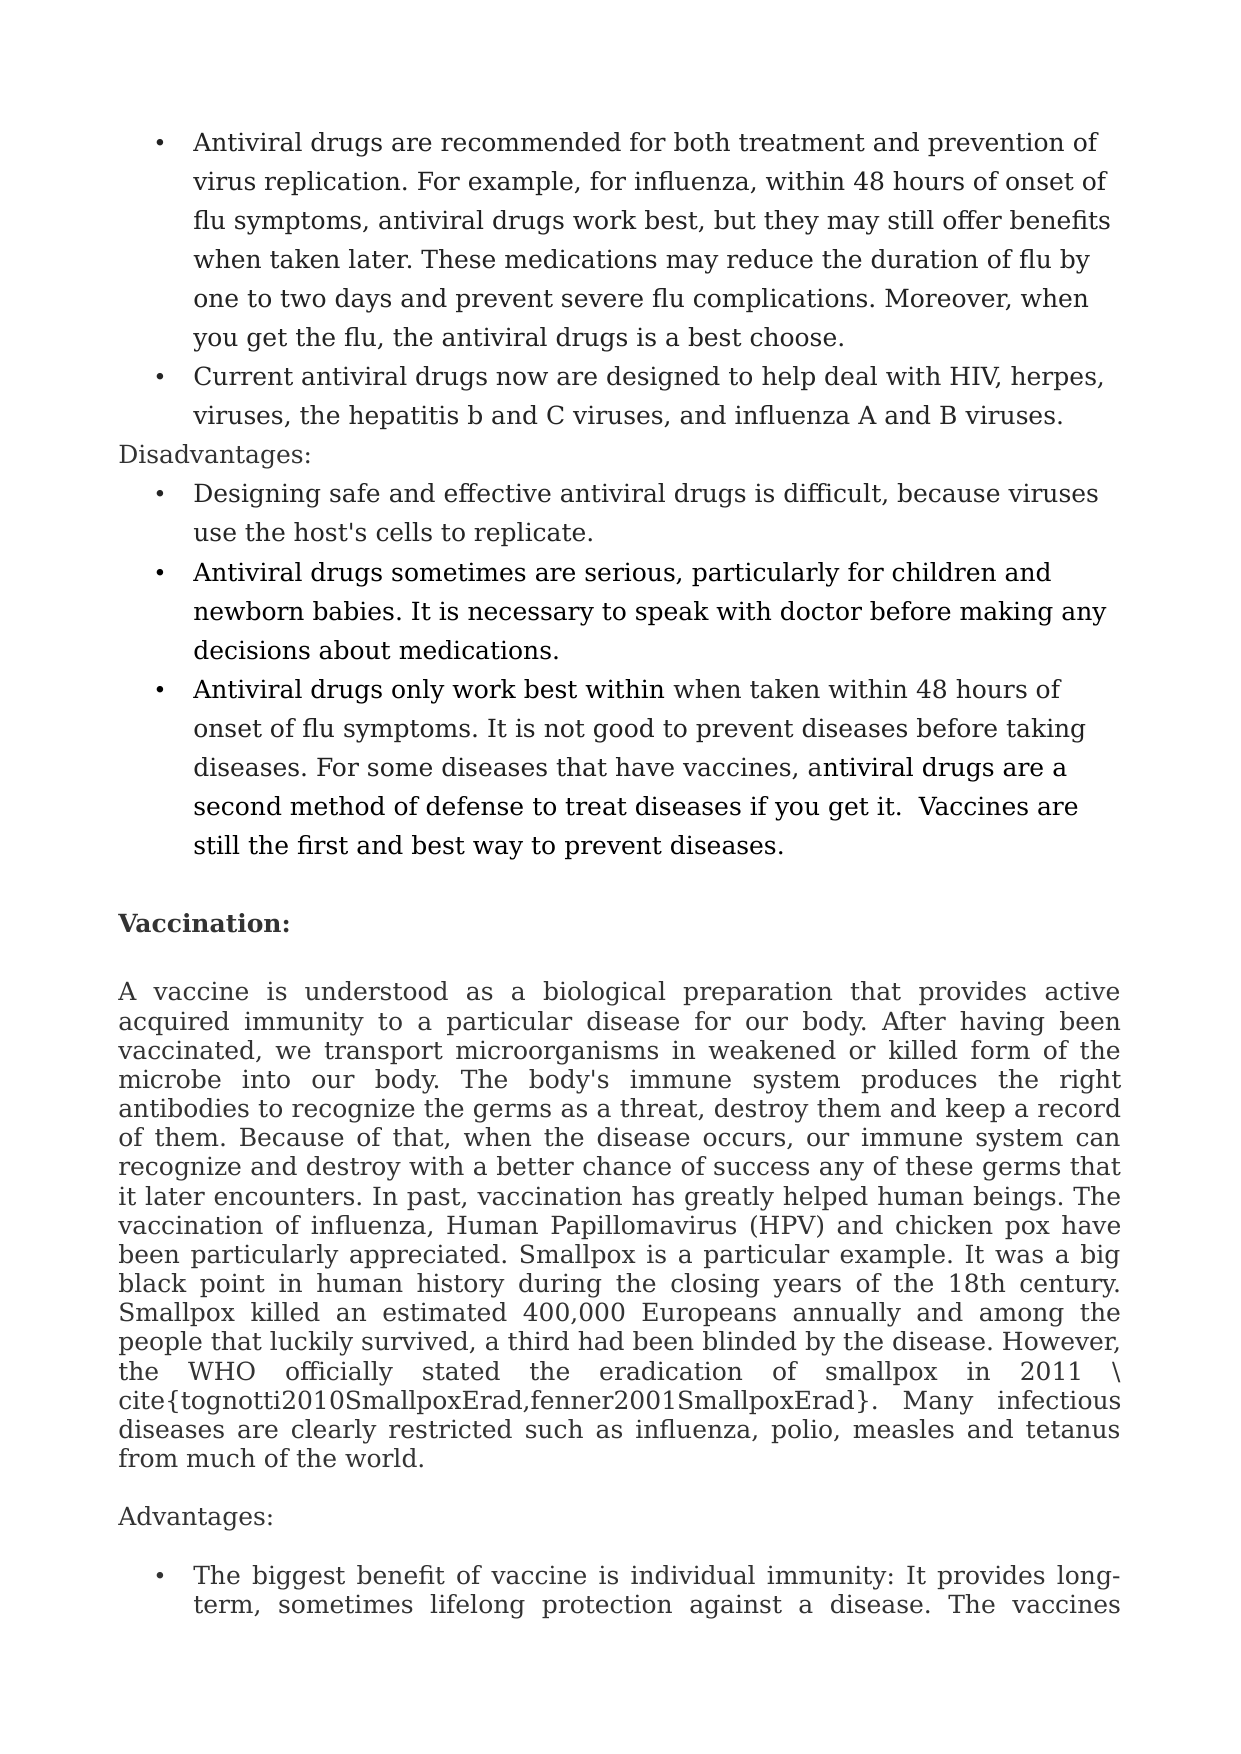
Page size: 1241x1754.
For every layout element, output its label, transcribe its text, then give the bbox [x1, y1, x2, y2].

list Antiviral drugs only work best within when taken within 48 hours of onset of flu symptoms. It is not good to prevent diseases before taking diseases. For some diseases that have vaccines, antiviral drugs are a second method of defense to treat diseases if you get it. Vaccines are still the first and best way to prevent diseases. [156, 665, 1122, 860]
list The biggest benefit of vaccine is individual immunity: It provides long-term, sometimes lifelong protection against a disease. The vaccines [156, 1561, 1122, 1619]
list Antiviral drugs are recommended for both treatment and prevention of virus replication. For example, for influenza, within 48 hours of onset of flu symptoms, antiviral drugs work best, but they may still offer benefits when taken later. These medications may reduce the duration of flu by one to two days and prevent severe flu complications. Moreover, when you get the flu, the antiviral drugs is a best choose. [156, 118, 1122, 352]
text Vaccination: [118, 899, 1122, 938]
list Current antiviral drugs now are designed to help deal with HIV, herpes, viruses, the hepatitis b and C viruses, and influenza A and B viruses. [156, 352, 1122, 431]
text Disadvantages: [118, 431, 1122, 470]
list Designing safe and effective antiviral drugs is difficult, because viruses use the host's cells to replicate. [156, 470, 1122, 548]
text Advantages: [118, 1502, 1122, 1532]
text A vaccine is understood as a biological preparation that provides active acquired immunity to a particular disease for our body. After having been vaccinated, we transport microorganisms in weakened or killed form of the microbe into our body. The body's immune system produces the right antibodies to recognize the germs as a threat, destroy them and keep a record of them. Because of that, when the disease occurs, our immune system can recognize and destroy with a better chance of success any of these germs that it later encounters. In past, vaccination has greatly helped human beings. The vaccination of influenza, Human Papillomavirus (HPV) and chicken pox have been particularly appreciated. Smallpox is a particular example. It was a big black point in human history during the closing years of the 18th century. Smallpox killed an estimated 400,000 Europeans annually and among the people that luckily survived, a third had been blinded by the disease. However, the WHO officially stated the eradication of smallpox in 2011 \cite{tognotti2010SmallpoxErad,fenner2001SmallpoxErad}. Many infectious diseases are clearly restricted such as influenza, polio, measles and tetanus from much of the world. [118, 977, 1122, 1473]
list Antiviral drugs sometimes are serious, particularly for children and newborn babies. It is necessary to speak with doctor before making any decisions about medications. [156, 548, 1122, 665]
